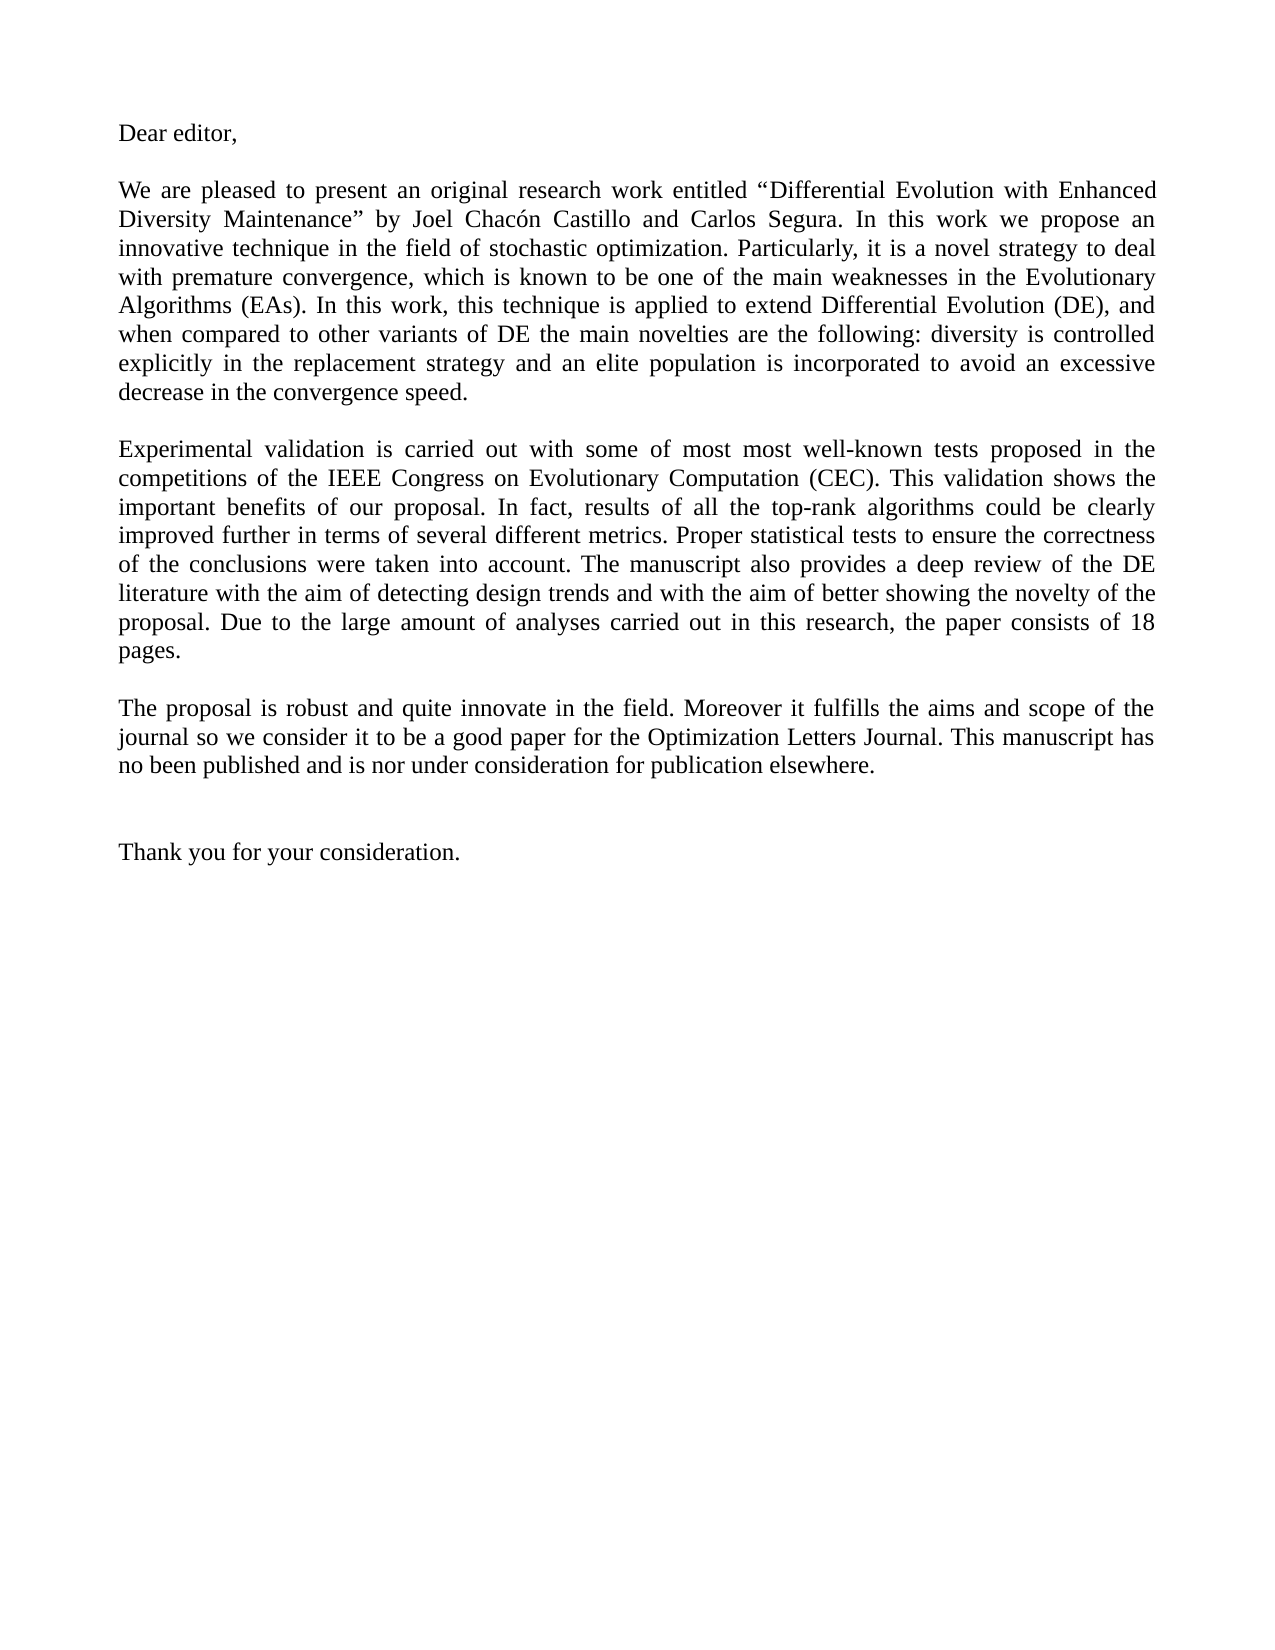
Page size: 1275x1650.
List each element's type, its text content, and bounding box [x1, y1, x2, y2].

text We are pleased to present an original research work entitled “Differential Evolution with Enhanced Diversity Maintenance” by Joel Chacón Castillo and Carlos Segura. In this work we propose an innovative technique in the field of stochastic optimization. Particularly, it is a novel strategy to deal with premature convergence, which is known to be one of the main weaknesses in the Evolutionary Algorithms (EAs). In this work, this technique is applied to extend Differential Evolution (DE), and when compared to other variants of DE the main novelties are the following: diversity is controlled explicitly in the replacement strategy and an elite population is incorporated to avoid an excessive decrease in the convergence speed. [118, 176, 1157, 406]
text Experimental validation is carried out with some of most most well-known tests proposed in the competitions of the IEEE Congress on Evolutionary Computation (CEC). This validation shows the important benefits of our proposal. In fact, results of all the top-rank algorithms could be clearly improved further in terms of several different metrics. Proper statistical tests to ensure the correctness of the conclusions were taken into account. The manuscript also provides a deep review of the DE literature with the aim of detecting design trends and with the aim of better showing the novelty of the proposal. Due to the large amount of analyses carried out in this research, the paper consists of 18 pages. [118, 434, 1157, 664]
text Dear editor, [118, 118, 1157, 147]
text Thank you for your consideration. [118, 837, 1157, 866]
text The proposal is robust and quite innovate in the field. Moreover it fulfills the aims and scope of the journal so we consider it to be a good paper for the Optimization Letters Journal. This manuscript has no been published and is nor under consideration for publication elsewhere. [118, 693, 1157, 779]
